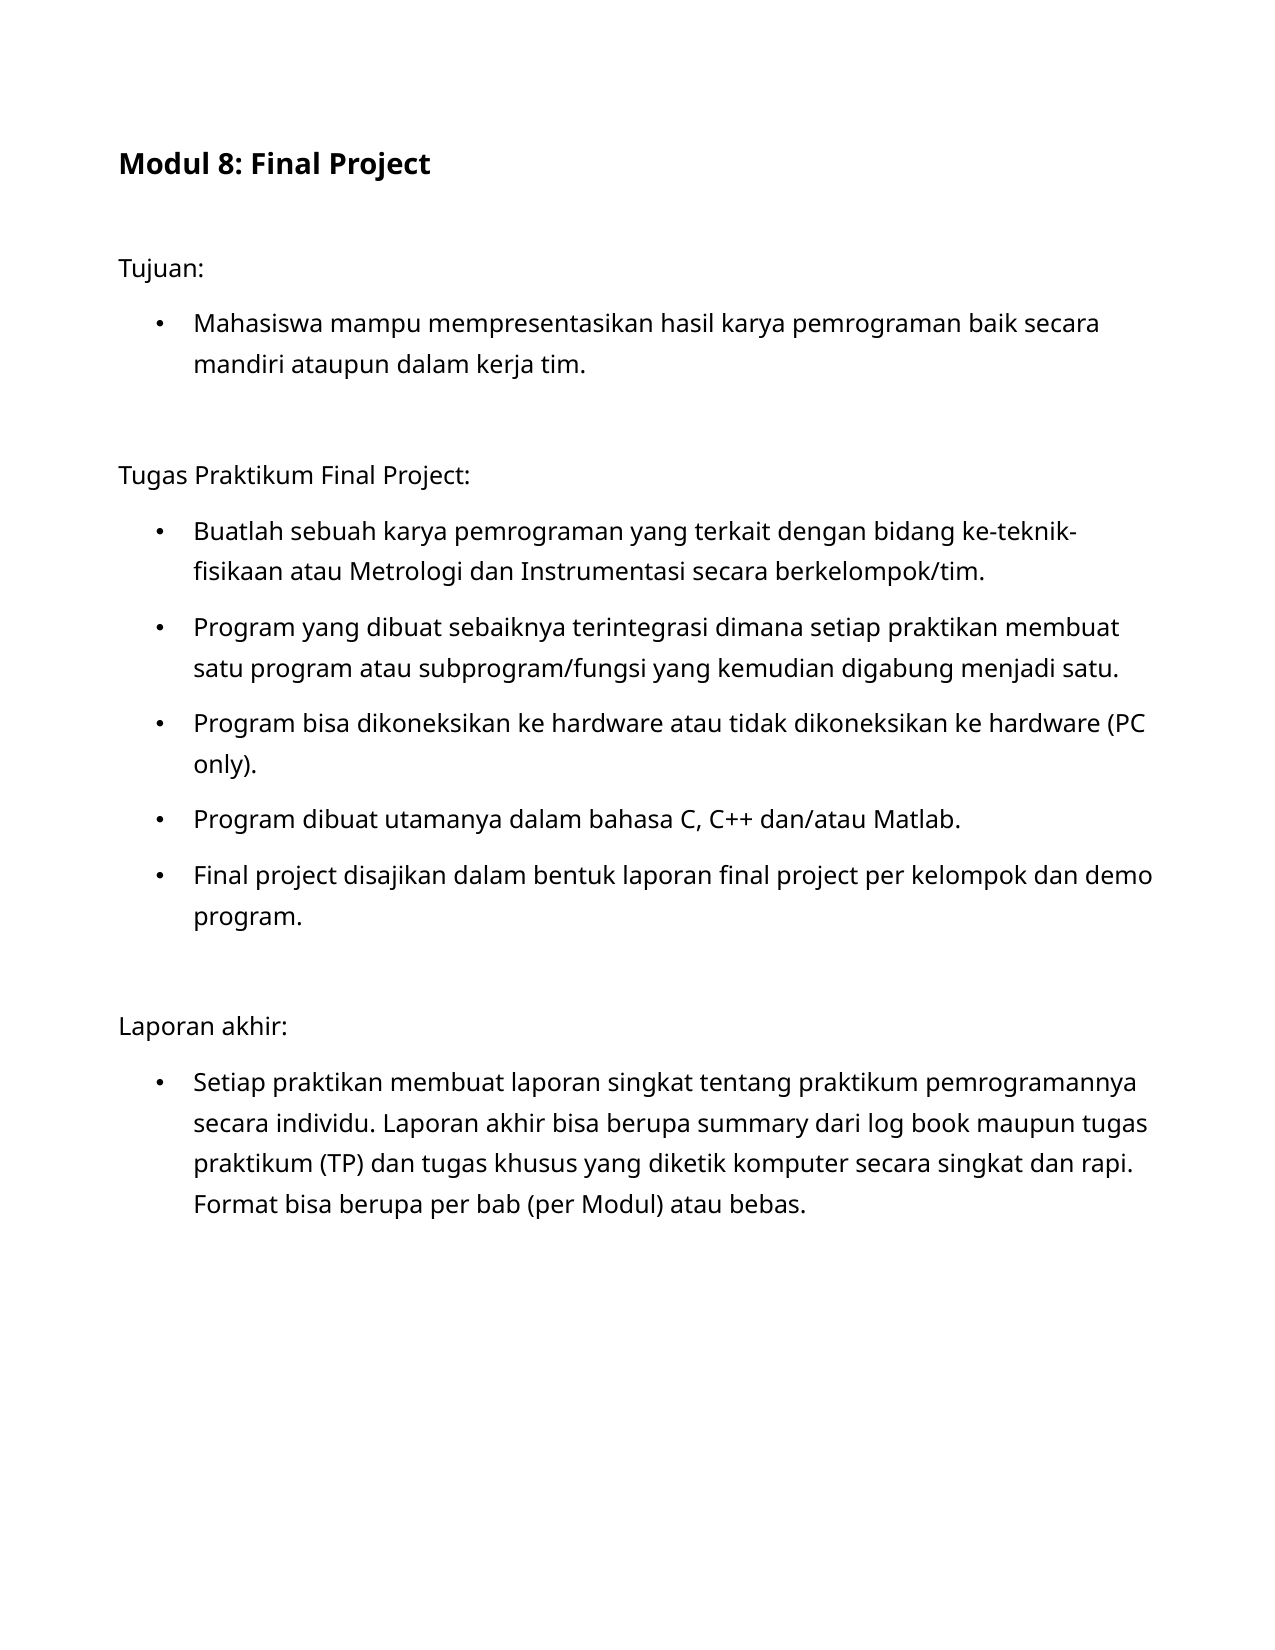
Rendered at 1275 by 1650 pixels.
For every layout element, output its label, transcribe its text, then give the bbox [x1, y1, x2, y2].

text Laporan akhir: [118, 1009, 1157, 1043]
list Setiap praktikan membuat laporan singkat tentang praktikum pemrogramannya secara individu. Laporan akhir bisa berupa summary dari log book maupun tugas praktikum (TP) dan tugas khusus yang diketik komputer secara singkat dan rapi. Format bisa berupa per bab (per Modul) atau bebas. [156, 1064, 1157, 1221]
list Program dibuat utamanya dalam bahasa C, C++ dan/atau Matlab. [156, 802, 1157, 836]
text Tujuan: [118, 251, 1157, 285]
subtitle Modul 8: Final Project [118, 143, 1157, 183]
list Mahasiswa mampu mempresentasikan hasil karya pemrograman baik secara mandiri ataupun dalam kerja tim. [156, 306, 1157, 381]
text Tugas Praktikum Final Project: [118, 458, 1157, 492]
list Program yang dibuat sebaiknya terintegrasi dimana setiap praktikan membuat satu program atau subprogram/fungsi yang kemudian digabung menjadi satu. [156, 609, 1157, 684]
list Program bisa dikoneksikan ke hardware atau tidak dikoneksikan ke hardware (PC only). [156, 706, 1157, 781]
list Buatlah sebuah karya pemrograman yang terkait dengan bidang ke-teknik-fisikaan atau Metrologi dan Instrumentasi secara berkelompok/tim. [156, 513, 1157, 588]
list Final project disajikan dalam bentuk laporan final project per kelompok dan demo program. [156, 857, 1157, 932]
